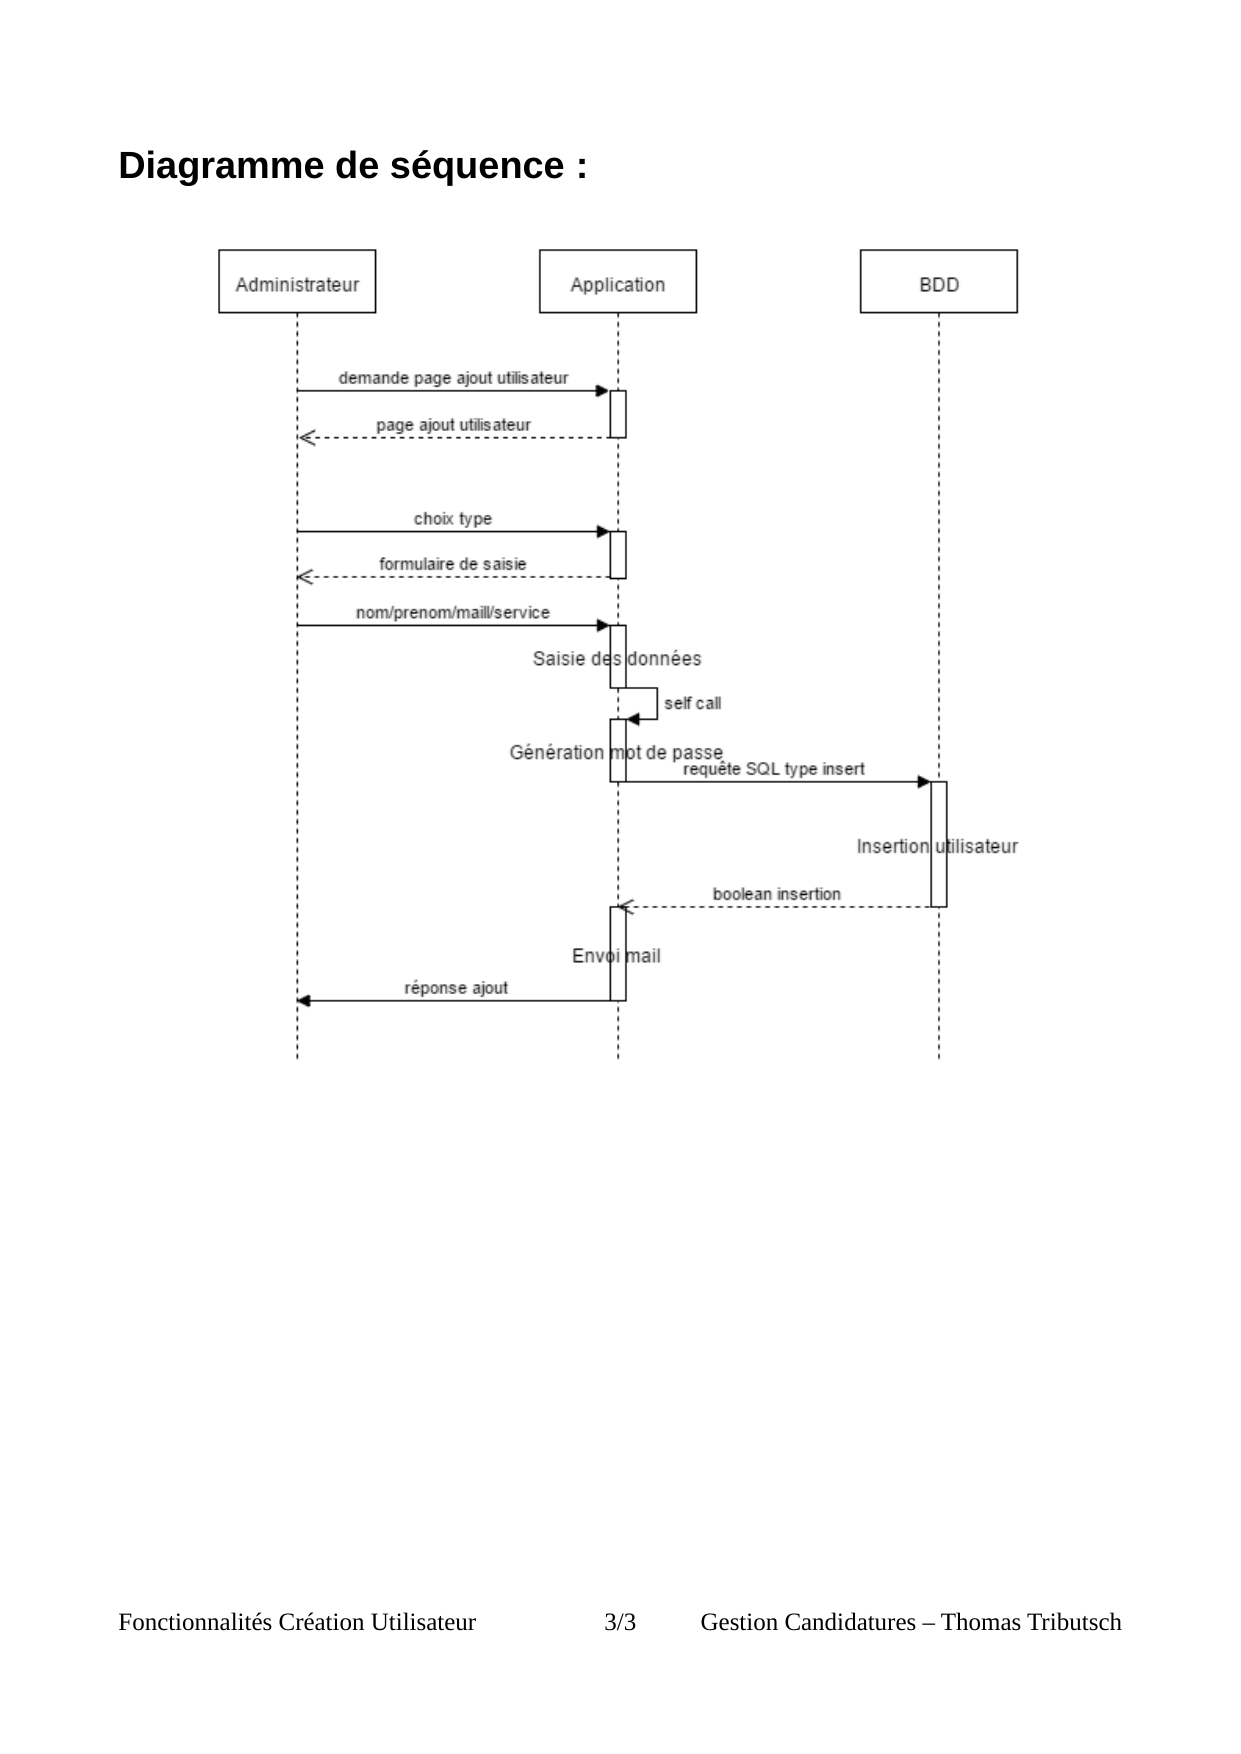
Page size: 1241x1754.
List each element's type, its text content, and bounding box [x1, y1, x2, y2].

picture [217, 248, 1023, 1066]
subtitle Diagramme de séquence : [118, 143, 1122, 187]
